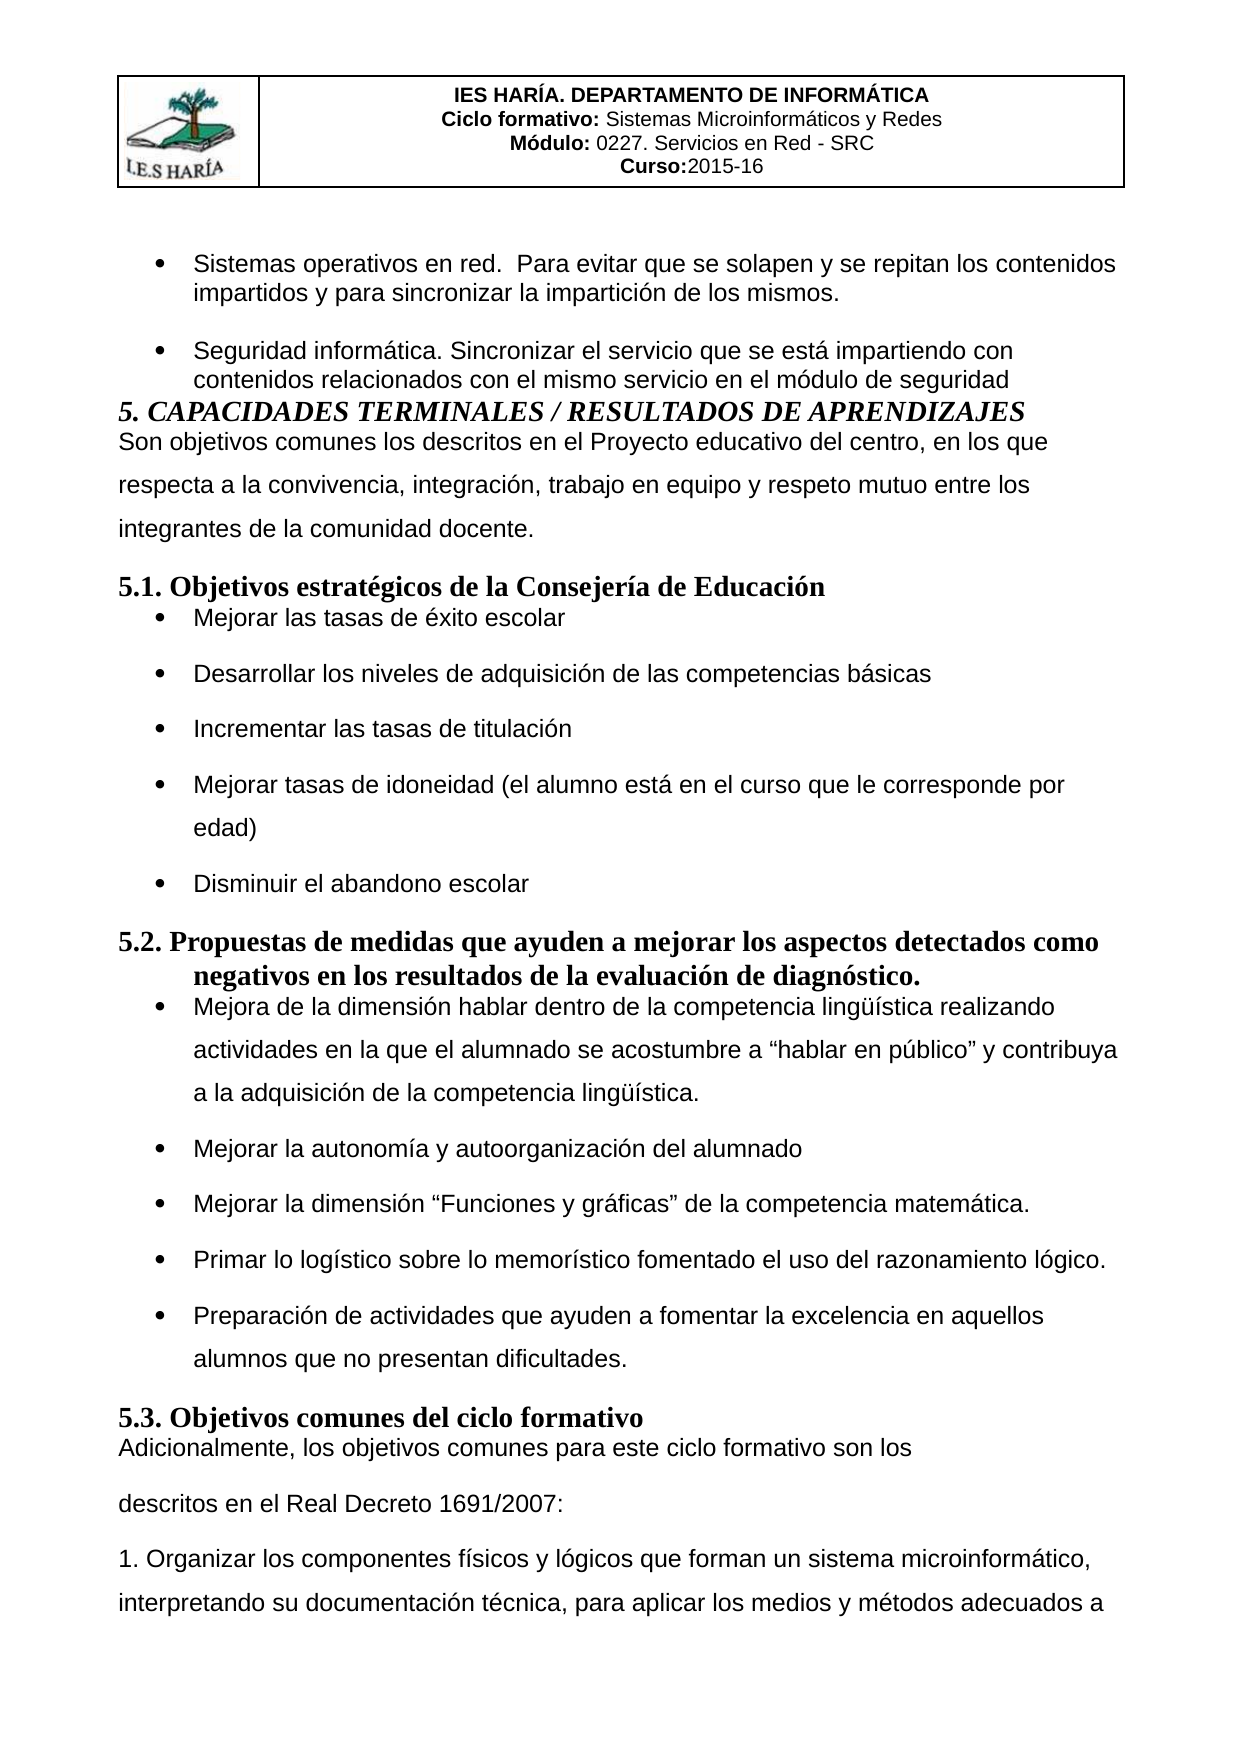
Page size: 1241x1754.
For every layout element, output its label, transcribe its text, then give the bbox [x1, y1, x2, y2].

list Preparación de actividades que ayuden a fomentar la excelencia en aquellos alumnos que no presentan dificultades. [156, 1301, 1122, 1373]
text 1. Organizar los componentes físicos y lógicos que forman un sistema microinformático, interpretando su documentación técnica, para aplicar los medios y métodos adecuados a [118, 1544, 1122, 1616]
text descritos en el Real Decreto 1691/2007: [118, 1489, 1122, 1518]
list Desarrollar los niveles de adquisición de las competencias básicas [156, 658, 1122, 687]
subtitle 5.2. Propuestas de medidas que ayuden a mejorar los aspectos detectados como negativos en los resultados de la evaluación de diagnóstico. [118, 924, 1122, 992]
list Primar lo logístico sobre lo memorístico fomentado el uso del razonamiento lógico. [156, 1245, 1122, 1274]
list Seguridad informática. Sincronizar el servicio que se está impartiendo con contenidos relacionados con el mismo servicio en el módulo de seguridad [156, 336, 1122, 394]
list Incrementar las tasas de titulación [156, 714, 1122, 743]
text Adicionalmente, los objetivos comunes para este ciclo formativo son los [118, 1433, 1122, 1462]
list Mejorar la dimensión “Funciones y gráficas” de la competencia matemática. [156, 1189, 1122, 1218]
text Son objetivos comunes los descritos en el Proyecto educativo del centro, en los que respecta a la convivencia, integración, trabajo en equipo y respeto mutuo entre los integrantes de la comunidad docente. [118, 427, 1122, 542]
list Mejora de la dimensión hablar dentro de la competencia lingüística realizando actividades en la que el alumnado se acostumbre a “hablar en público” y contribuya a la adquisición de la competencia lingüística. [156, 992, 1122, 1107]
subtitle 5.1. Objetivos estratégicos de la Consejería de Educación [118, 569, 1122, 603]
picture [123, 82, 241, 180]
list Mejorar las tasas de éxito escolar [156, 603, 1122, 632]
list Mejorar la autonomía y autoorganización del alumnado [156, 1134, 1122, 1162]
list Disminuir el abandono escolar [156, 869, 1122, 898]
list Sistemas operativos en red. Para evitar que se solapen y se repitan los contenidos impartidos y para sincronizar la impartición de los mismos. [156, 249, 1122, 307]
subtitle 5. CAPACIDADES TERMINALES / RESULTADOS DE APRENDIZAJES [118, 394, 1122, 427]
list Mejorar tasas de idoneidad (el alumno está en el curso que le corresponde por edad) [156, 770, 1122, 842]
subtitle 5.3. Objetivos comunes del ciclo formativo [118, 1400, 1122, 1433]
